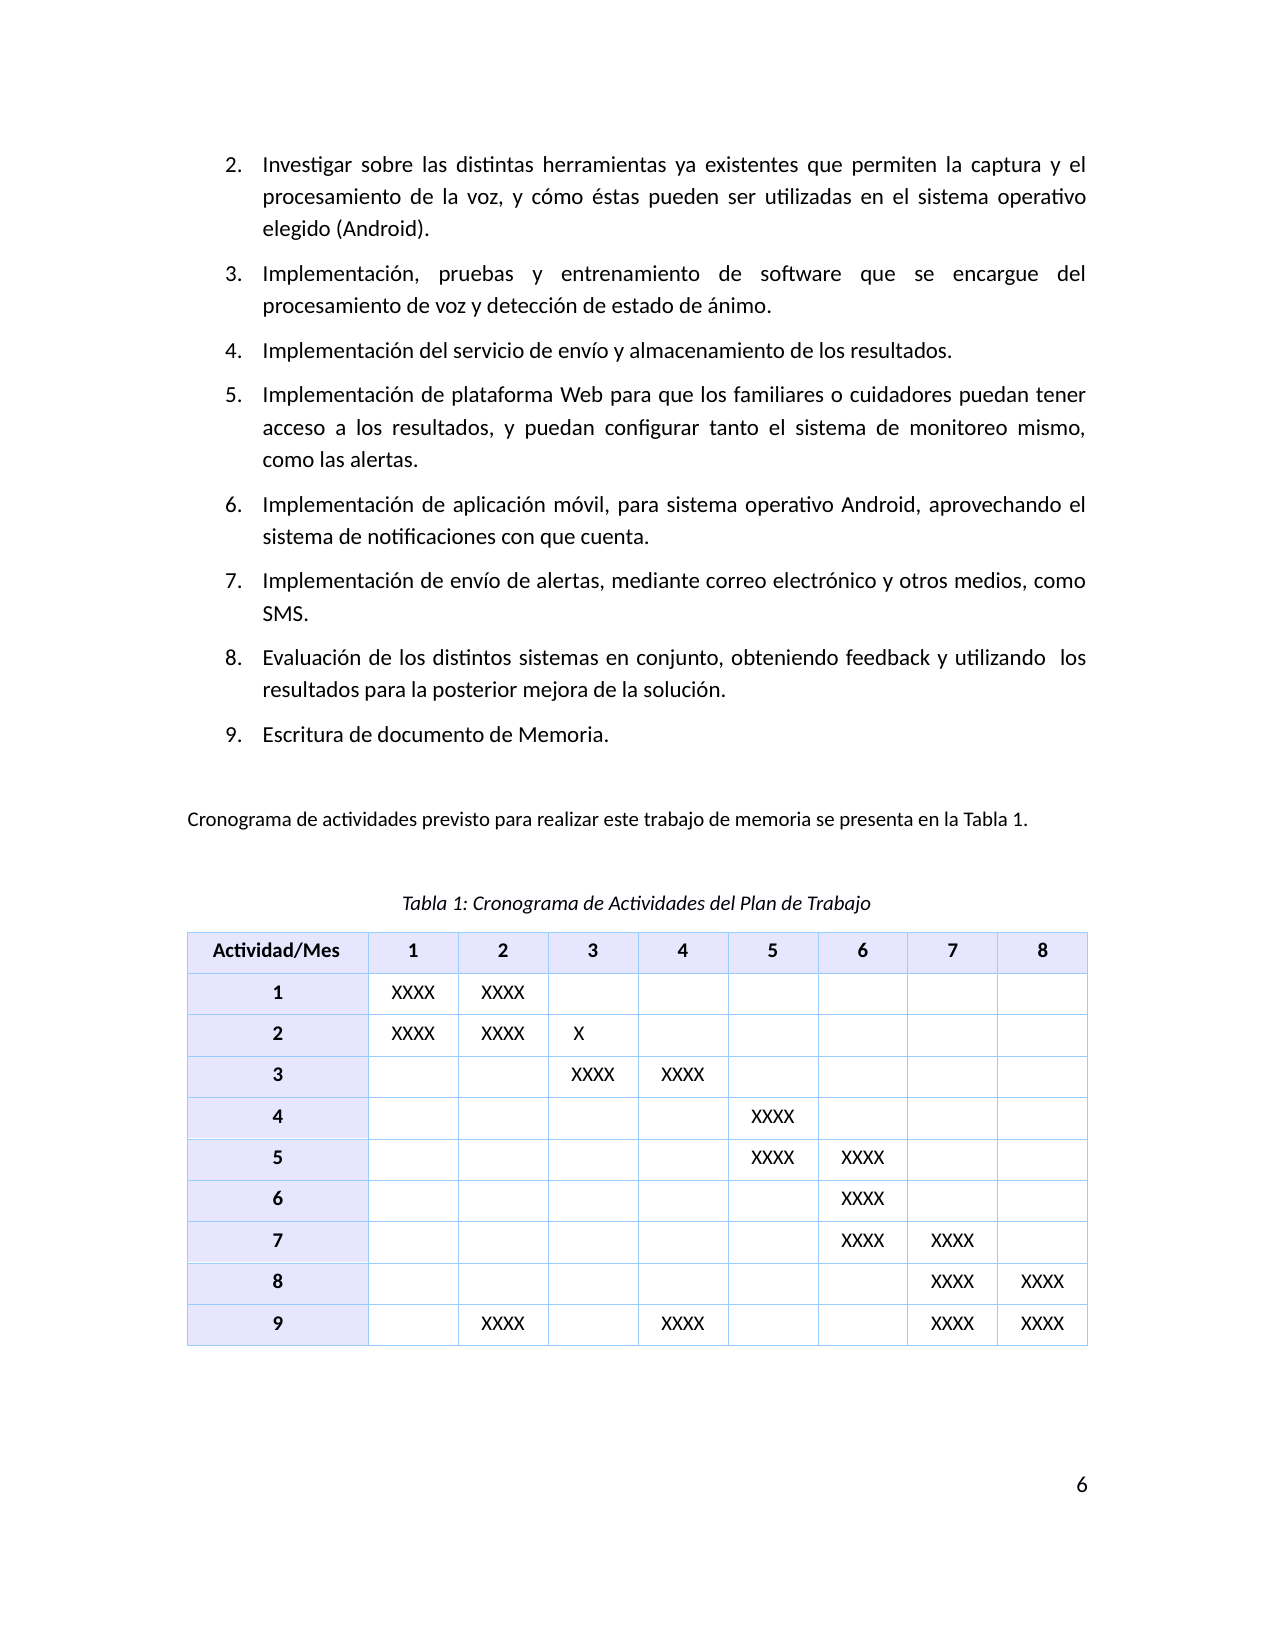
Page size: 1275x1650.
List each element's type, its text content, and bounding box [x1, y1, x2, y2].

table_cell [639, 1264, 728, 1304]
table_header 3 [549, 933, 638, 973]
table_cell [908, 974, 997, 1014]
table_cell [549, 1222, 638, 1262]
table_cell [369, 1305, 458, 1345]
table_cell [549, 1140, 638, 1180]
table_cell [819, 1305, 907, 1345]
table_cell XXXX [819, 1181, 907, 1221]
table_cell [459, 1098, 548, 1138]
table_cell 4 [188, 1098, 368, 1138]
table_cell [998, 1222, 1087, 1262]
list Implementación del servicio de envío y almacenamiento de los resultados. [225, 336, 1087, 364]
table_cell [369, 1222, 458, 1262]
table_header 7 [908, 933, 997, 973]
table_cell 3 [188, 1057, 368, 1097]
text Cronograma de actividades previsto para realizar este trabajo de memoria se presenta en la Tabla 1. [187, 807, 1087, 832]
table_cell 5 [188, 1140, 368, 1180]
table_cell [549, 1264, 638, 1304]
table_cell XXXX [908, 1222, 997, 1262]
table_cell 6 [188, 1181, 368, 1221]
table_cell XXXX [459, 1305, 548, 1345]
table_cell [369, 1057, 458, 1097]
table_cell [998, 974, 1087, 1014]
list Implementación de plataforma Web para que los familiares o cuidadores puedan tener acceso a los resultados, y puedan configurar tanto el sistema de monitoreo mismo, como las alertas. [225, 381, 1087, 473]
table_cell [908, 1140, 997, 1180]
table_cell [908, 1098, 997, 1138]
table_cell [908, 1181, 997, 1221]
table_cell [459, 1222, 548, 1262]
table_header 5 [729, 933, 818, 973]
list Investigar sobre las distintas herramientas ya existentes que permiten la captura y el procesamiento de la voz, y cómo éstas pueden ser utilizadas en el sistema operativo elegido (Android). [225, 150, 1087, 242]
table_cell [998, 1057, 1087, 1097]
table_cell 1 [188, 974, 368, 1014]
table_cell [549, 1181, 638, 1221]
table_cell 2 [188, 1015, 368, 1056]
table_cell XXXX [819, 1222, 907, 1262]
table_cell [998, 1181, 1087, 1221]
table_cell [729, 1222, 818, 1262]
table_cell [819, 974, 907, 1014]
table_cell XXXX [549, 1057, 638, 1097]
table_cell XXXX [819, 1140, 907, 1180]
table_cell [729, 1264, 818, 1304]
table_cell [908, 1015, 997, 1056]
table_cell [729, 974, 818, 1014]
list Escritura de documento de Memoria. [225, 720, 1087, 748]
table_cell [369, 1181, 458, 1221]
table_cell [639, 1181, 728, 1221]
table_cell XXXX [729, 1140, 818, 1180]
table_cell [729, 1015, 818, 1056]
table_cell [729, 1181, 818, 1221]
table_cell [459, 1057, 548, 1097]
list Implementación de envío de alertas, mediante correo electrónico y otros medios, como SMS. [225, 567, 1087, 627]
table_cell [819, 1264, 907, 1304]
table_cell [998, 1015, 1087, 1056]
table_cell [459, 1181, 548, 1221]
table_header Actividad/Mes [188, 933, 368, 973]
table_cell 7 [188, 1222, 368, 1262]
table_cell XXXX [639, 1305, 728, 1345]
table_cell 8 [188, 1264, 368, 1304]
table_cell XXXX [729, 1098, 818, 1138]
table_cell [998, 1140, 1087, 1180]
table_cell XXXX [369, 1015, 458, 1056]
table_cell [639, 1222, 728, 1262]
text Tabla 1: Cronograma de Actividades del Plan de Trabajo [187, 890, 1087, 915]
table_cell [549, 974, 638, 1014]
table_cell [729, 1057, 818, 1097]
list Evaluación de los distintos sistemas en conjunto, obteniendo feedback y utilizando los resultados para la posterior mejora de la solución. [225, 643, 1087, 704]
table_cell [819, 1057, 907, 1097]
table_cell [369, 1264, 458, 1304]
table_cell [369, 1140, 458, 1180]
table_cell XXXX [459, 974, 548, 1014]
table_cell [639, 1015, 728, 1056]
table_cell [639, 1140, 728, 1180]
table_cell XXXX [998, 1264, 1087, 1304]
table_cell [459, 1264, 548, 1304]
table_cell XXXX [908, 1264, 997, 1304]
table_cell [549, 1098, 638, 1138]
table_cell XXXX [908, 1305, 997, 1345]
table_cell X [549, 1015, 638, 1056]
table_header 4 [639, 933, 728, 973]
table_cell [729, 1305, 818, 1345]
table_header 1 [369, 933, 458, 973]
table_cell XXXX [459, 1015, 548, 1056]
table_header 2 [459, 933, 548, 973]
list Implementación de aplicación móvil, para sistema operativo Android, aprovechando el sistema de notificaciones con que cuenta. [225, 490, 1087, 550]
table_cell [639, 974, 728, 1014]
table_cell XXXX [998, 1305, 1087, 1345]
table_header 6 [819, 933, 907, 973]
table_cell XXXX [639, 1057, 728, 1097]
table_cell [549, 1305, 638, 1345]
table_cell [908, 1057, 997, 1097]
table_cell [639, 1098, 728, 1138]
table_header 8 [998, 933, 1087, 973]
table_cell [459, 1140, 548, 1180]
table_cell XXXX [369, 974, 458, 1014]
table_cell [819, 1098, 907, 1138]
table_cell [819, 1015, 907, 1056]
table_cell [369, 1098, 458, 1138]
table_cell 9 [188, 1305, 368, 1345]
table_cell [998, 1098, 1087, 1138]
list Implementación, pruebas y entrenamiento de software que se encargue del procesamiento de voz y detección de estado de ánimo. [225, 259, 1087, 319]
